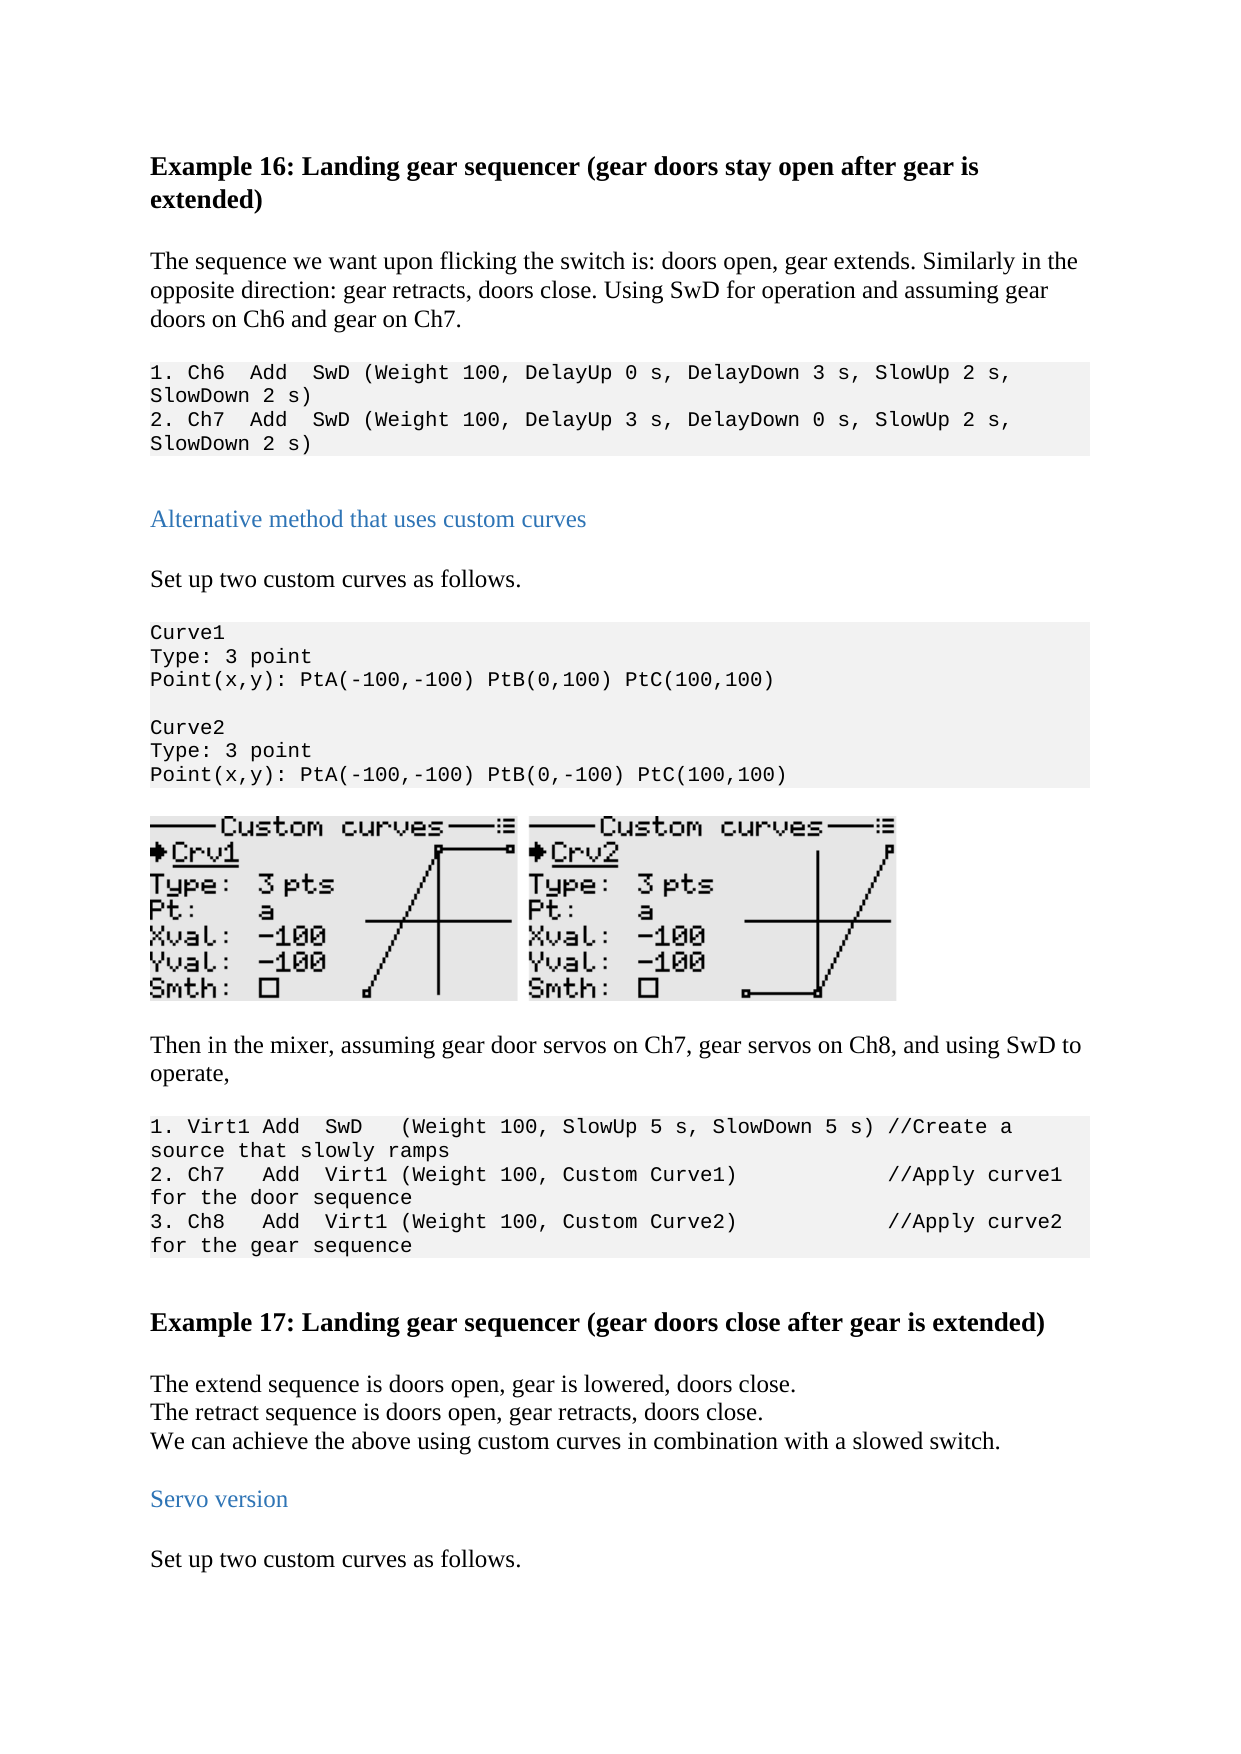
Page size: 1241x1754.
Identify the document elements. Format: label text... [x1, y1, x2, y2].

text 2. Ch7 Add Virt1 (Weight 100, Custom Curve1) //Apply curve1 for the door sequence [150, 1164, 1090, 1211]
subtitle Servo version [150, 1484, 1090, 1513]
text The sequence we want upon flicking the switch is: doors open, gear extends. Similarly in the opposite direction: gear retracts, doors close. Using SwD for operation and assuming gear doors on Ch6 and gear on Ch7. [150, 246, 1090, 332]
text Set up two custom curves as follows. [150, 564, 1090, 593]
subtitle Example 16: Landing gear sequencer (gear doors stay open after gear is extended) [150, 150, 1090, 215]
text Type: 3 point [150, 646, 1090, 669]
text Curve2 [150, 717, 1090, 740]
subtitle Example 17: Landing gear sequencer (gear doors close after gear is extended) [150, 1306, 1090, 1337]
text Then in the mixer, assuming gear door servos on Ch7, gear servos on Ch8, and using SwD to operate, [150, 1030, 1090, 1087]
text Point(x,y): PtA(-100,-100) PtB(0,-100) PtC(100,100) [150, 764, 1090, 788]
text The extend sequence is doors open, gear is lowered, doors close. The retract sequence is doors open, gear retracts, doors close. We can achieve the above using custom curves in combination with a slowed switch. [150, 1369, 1090, 1455]
text Curve1 [150, 622, 1090, 646]
subtitle Alternative method that uses custom curves [150, 504, 1090, 533]
picture [150, 816, 897, 1001]
text Point(x,y): PtA(-100,-100) PtB(0,100) PtC(100,100) [150, 669, 1090, 693]
text 1. Virt1 Add SwD (Weight 100, SlowUp 5 s, SlowDown 5 s) //Create a source that slowly ramps [150, 1116, 1090, 1164]
text 3. Ch8 Add Virt1 (Weight 100, Custom Curve2) //Apply curve2 for the gear sequence [150, 1211, 1090, 1258]
text 1. Ch6 Add SwD (Weight 100, DelayUp 0 s, DelayDown 3 s, SlowUp 2 s, SlowDown 2 s) [150, 362, 1090, 409]
text Set up two custom curves as follows. [150, 1544, 1090, 1573]
text 2. Ch7 Add SwD (Weight 100, DelayUp 3 s, DelayDown 0 s, SlowUp 2 s, SlowDown 2 s) [150, 409, 1090, 456]
text Type: 3 point [150, 740, 1090, 764]
